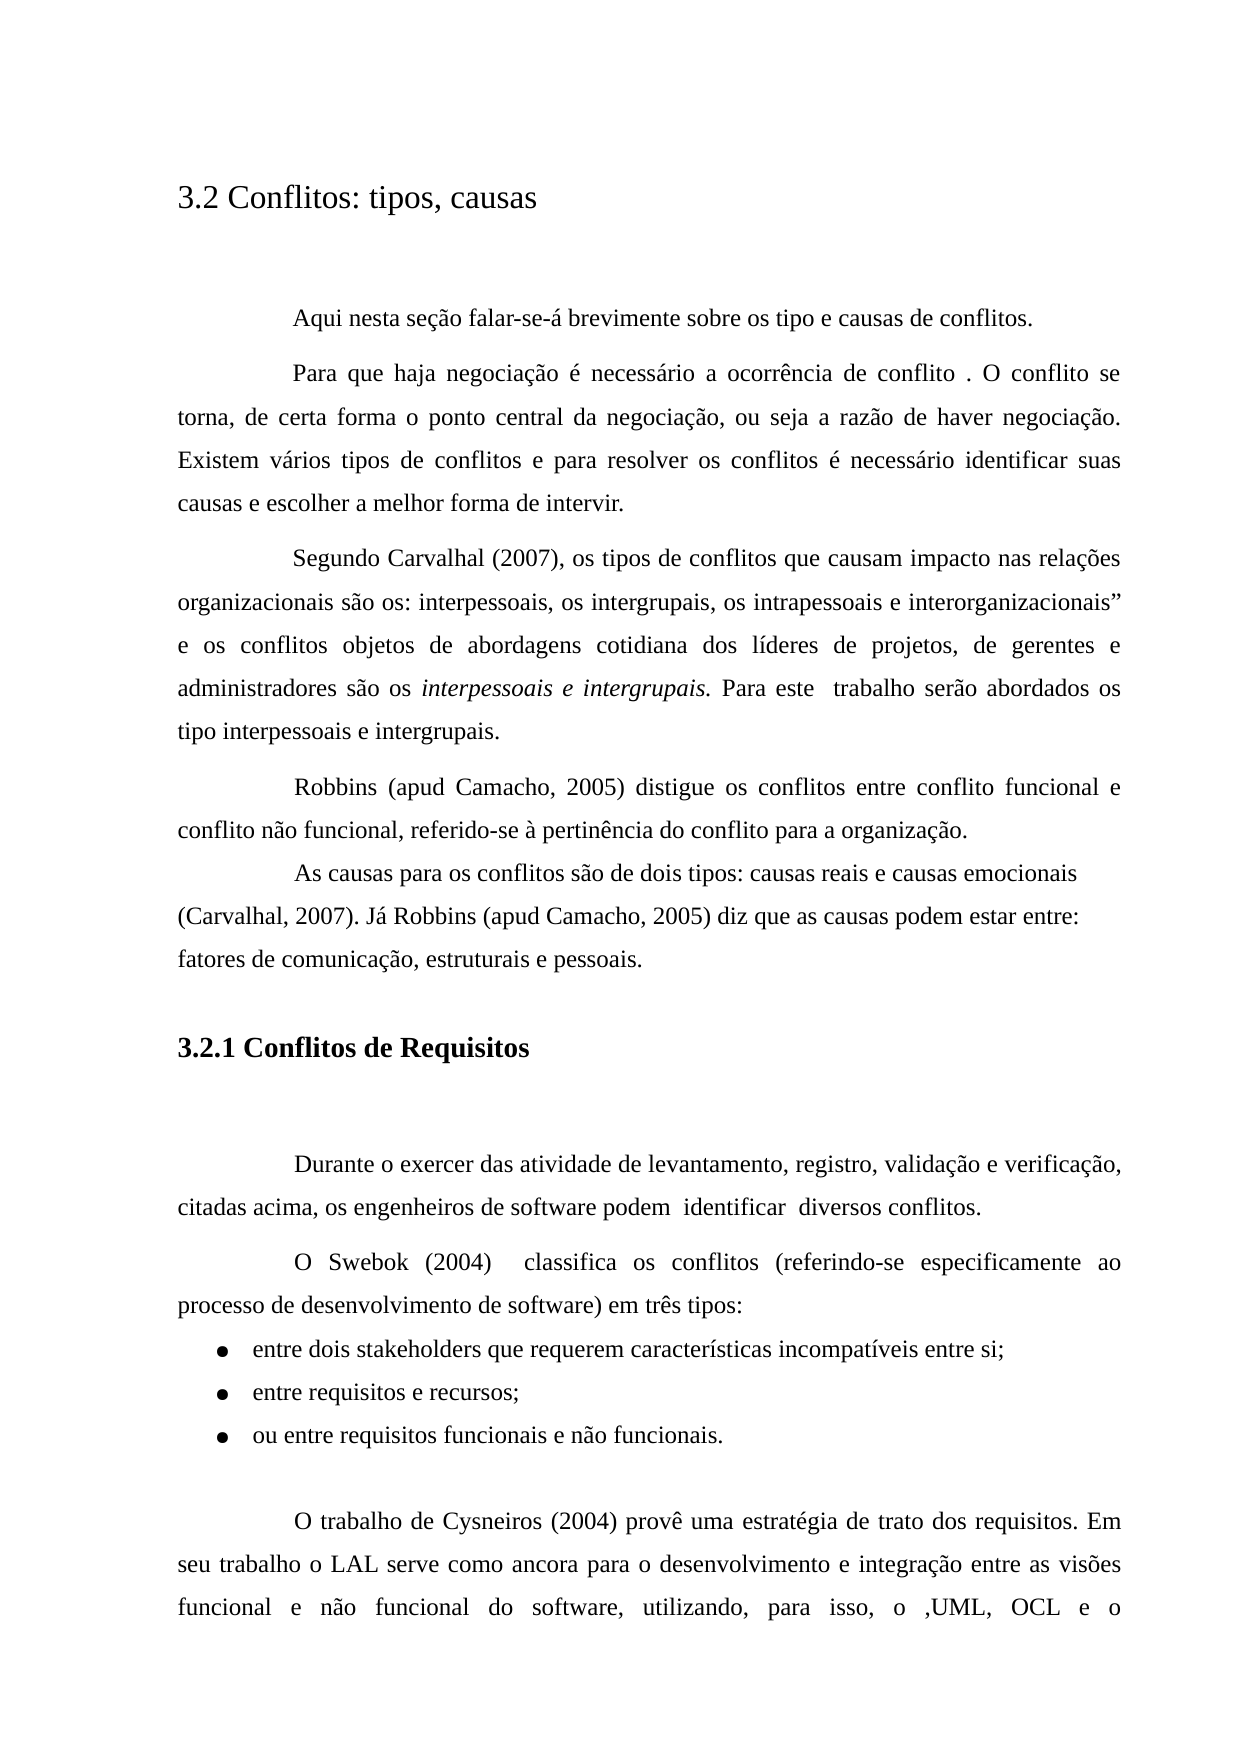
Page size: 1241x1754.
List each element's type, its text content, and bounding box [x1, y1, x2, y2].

text As causas para os conflitos são de dois tipos: causas reais e causas emocionais (Carvalhal, 2007). Já Robbins (apud Camacho, 2005) diz que as causas podem estar entre: fatores de comunicação, estruturais e pessoais. [177, 858, 1122, 973]
text O trabalho de Cysneiros (2004) provê uma estratégia de trato dos requisitos. Em seu trabalho o LAL serve como ancora para o desenvolvimento e integração entre as visões funcional e não funcional do software, utilizando, para isso, o ,UML, OCL e o [177, 1506, 1122, 1621]
text Segundo Carvalhal (2007), os tipos de conflitos que causam impacto nas relações organizacionais são os: interpessoais, os intergrupais, os intrapessoais e interorganizacionais” e os conflitos objetos de abordagens cotidiana dos líderes de projetos, de gerentes e administradores são os interpessoais e intergrupais. Para este trabalho serão abordados os tipo interpessoais e intergrupais. [177, 543, 1122, 745]
text 3.2 Conflitos: tipos, causas [177, 177, 1122, 216]
text Para que haja negociação é necessário a ocorrência de conflito . O conflito se torna, de certa forma o ponto central da negociação, ou seja a razão de haver negociação. Existem vários tipos de conflitos e para resolver os conflitos é necessário identificar suas causas e escolher a melhor forma de intervir. [177, 358, 1122, 517]
text Aqui nesta seção falar-se-á brevimente sobre os tipo e causas de conflitos. [177, 303, 1122, 332]
text 3.2.1 Conflitos de Requisitos [177, 1030, 1122, 1064]
list ou entre requisitos funcionais e não funcionais. [215, 1420, 1122, 1449]
list entre dois stakeholders que requerem características incompatíveis entre si; [215, 1334, 1122, 1362]
text O Swebok (2004) classifica os conflitos (referindo-se especificamente ao processo de desenvolvimento de software) em três tipos: [177, 1247, 1122, 1319]
text Robbins (apud Camacho, 2005) distigue os conflitos entre conflito funcional e conflito não funcional, referido-se à pertinência do conflito para a organização. [177, 772, 1122, 843]
text Durante o exercer das atividade de levantamento, registro, validação e verificação, citadas acima, os engenheiros de software podem identificar diversos conflitos. [177, 1149, 1122, 1221]
list entre requisitos e recursos; [215, 1377, 1122, 1406]
